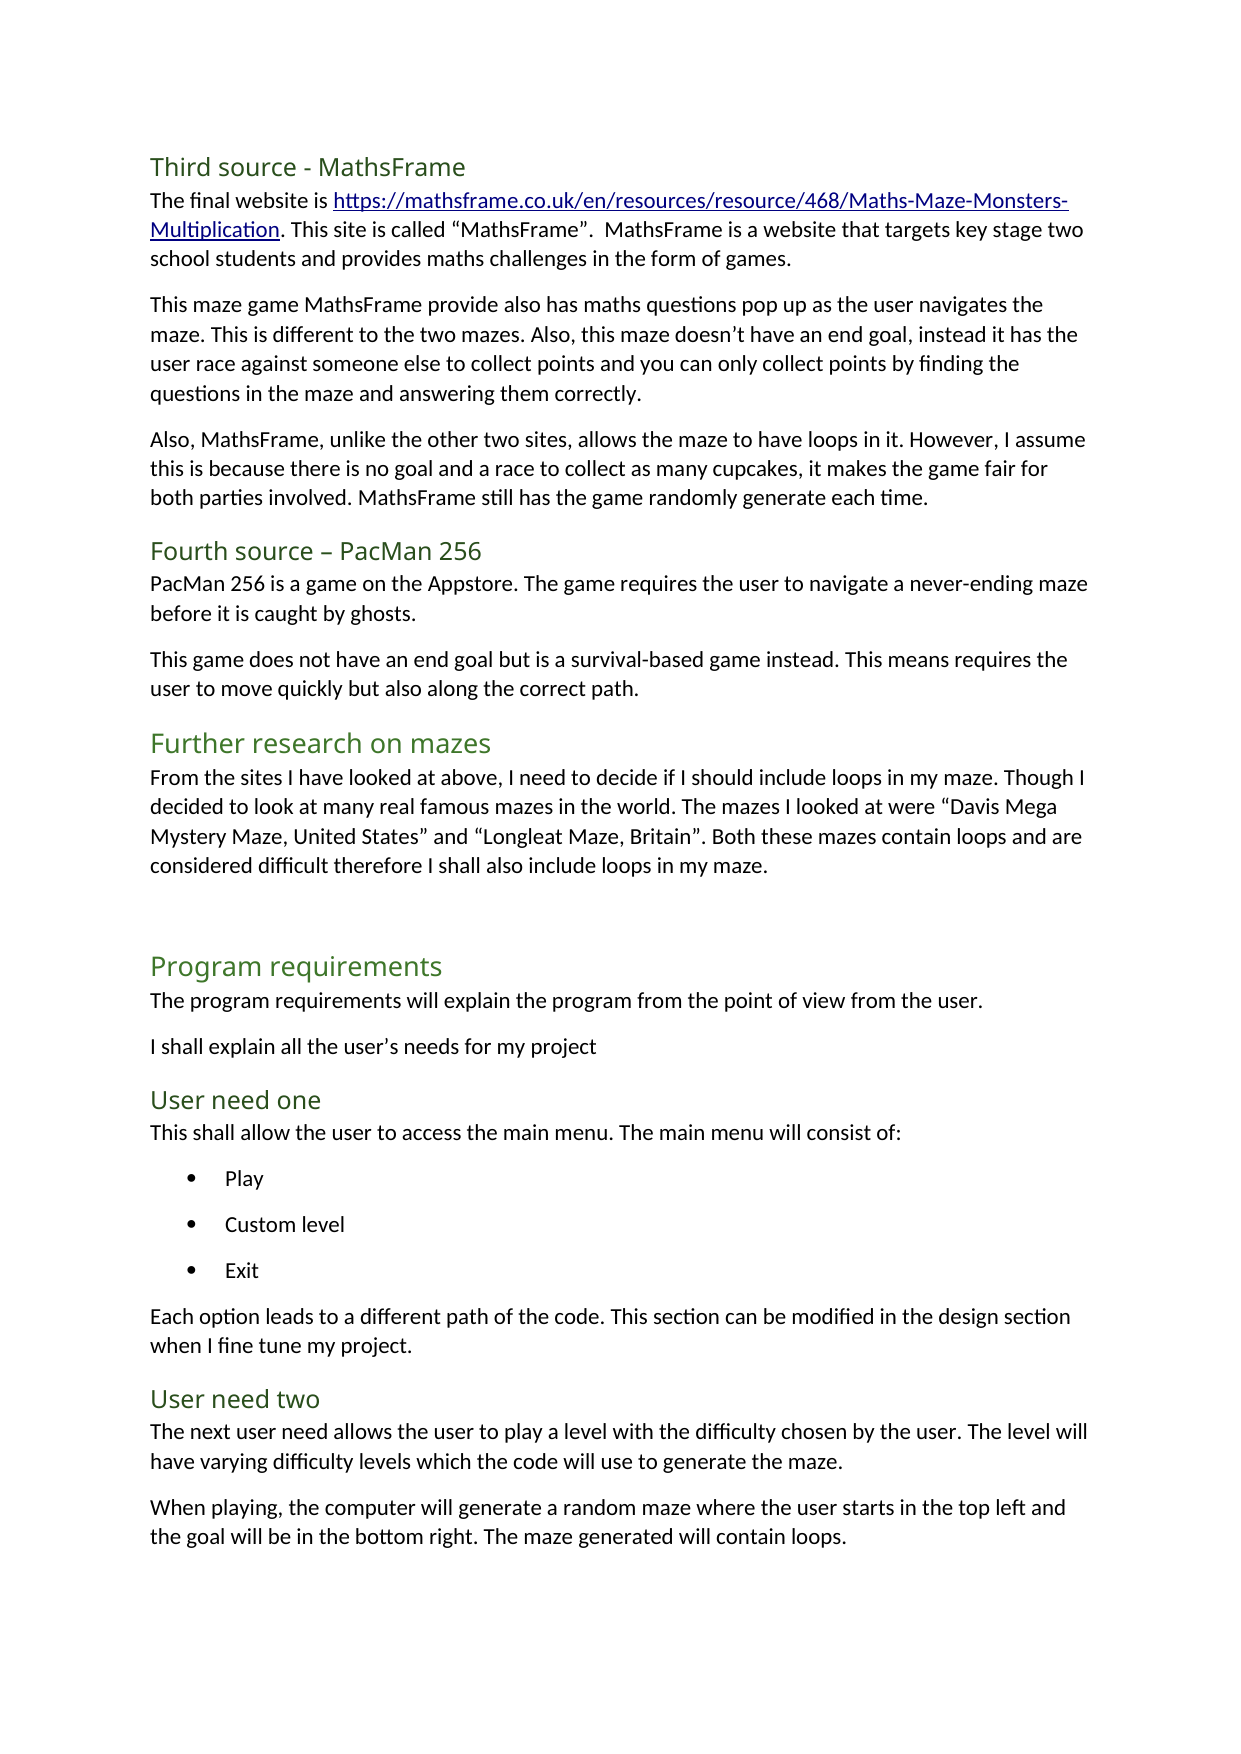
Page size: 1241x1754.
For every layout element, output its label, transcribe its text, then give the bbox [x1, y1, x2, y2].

text I shall explain all the user’s needs for my project [150, 1032, 1090, 1060]
text PacMan 256 is a game on the Appstore. The game requires the user to navigate a never-ending maze before it is caught by ghosts. [150, 569, 1090, 627]
subtitle Further research on mazes [150, 724, 1090, 761]
text Each option leads to a different path of the code. This section can be modified in the design section when I fine tune my project. [150, 1302, 1090, 1359]
list Play [187, 1164, 1090, 1192]
text Also, MathsFrame, unlike the other two sites, allows the maze to have loops in it. However, I assume this is because there is no goal and a race to collect as many cupcakes, it makes the game fair for both parties involved. MathsFrame still has the game randomly generate each time. [150, 425, 1090, 511]
subtitle Fourth source – PacMan 256 [150, 534, 1090, 568]
subtitle Program requirements [150, 947, 1090, 984]
text The next user need allows the user to play a level with the difficulty chosen by the user. The level will have varying difficulty levels which the code will use to generate the maze. [150, 1417, 1090, 1475]
subtitle User need one [150, 1082, 1090, 1116]
text From the sites I have looked at above, I need to decide if I should include loops in my maze. Though I decided to look at many real famous mazes in the world. The mazes I looked at were “Davis Mega Mystery Maze, United States” and “Longleat Maze, Britain”. Both these mazes contain loops and are considered difficult therefore I shall also include loops in my maze. [150, 763, 1090, 879]
list Custom level [187, 1210, 1090, 1238]
text This game does not have an end goal but is a survival-based game instead. This means requires the user to move quickly but also along the correct path. [150, 645, 1090, 702]
text This shall allow the user to access the main menu. The main menu will consist of: [150, 1118, 1090, 1146]
subtitle Third source - MathsFrame [150, 150, 1090, 184]
text This maze game MathsFrame provide also has maths questions pop up as the user navigates the maze. This is different to the two mazes. Also, this maze doesn’t have an end goal, instead it has the user race against someone else to collect points and you can only collect points by finding the questions in the maze and answering them correctly. [150, 291, 1090, 407]
text When playing, the computer will generate a random maze where the user starts in the top left and the goal will be in the bottom right. The maze generated will contain loops. [150, 1493, 1090, 1550]
text The final website is https://mathsframe.co.uk/en/resources/resource/468/Maths-Maze-Monsters-Multiplication. This site is called “MathsFrame”. MathsFrame is a website that targets key stage two school students and provides maths challenges in the form of games. [150, 186, 1090, 272]
subtitle User need two [150, 1382, 1090, 1416]
list Exit [187, 1256, 1090, 1284]
text The program requirements will explain the program from the point of view from the user. [150, 986, 1090, 1014]
